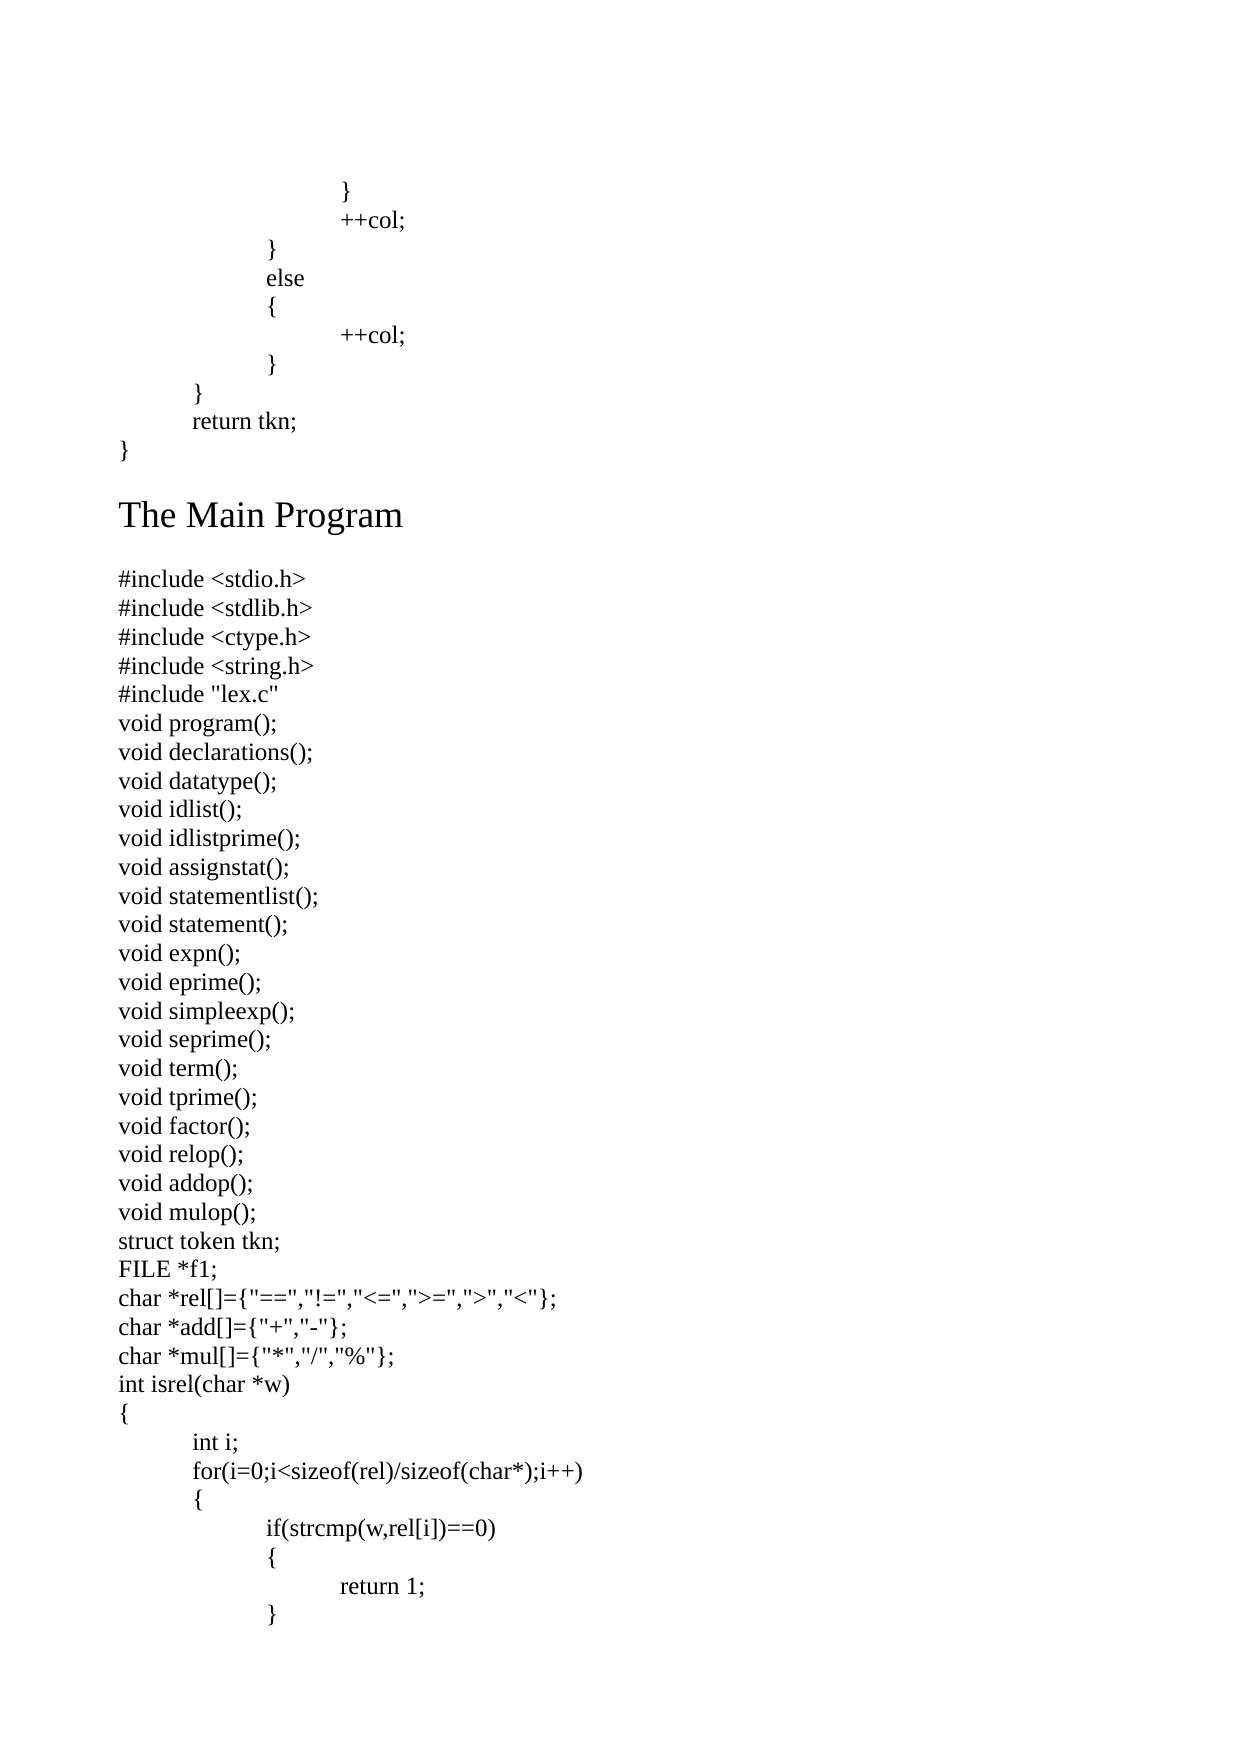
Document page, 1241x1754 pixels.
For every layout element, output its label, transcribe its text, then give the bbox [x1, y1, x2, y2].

text int i; [118, 1427, 1122, 1456]
text { [118, 291, 1122, 320]
text { [118, 1484, 1122, 1513]
text ++col; [118, 320, 1122, 349]
text } [118, 378, 1122, 406]
text if(strcmp(w,rel[i])==0) [118, 1513, 1122, 1542]
text void simpleexp(); [118, 996, 1122, 1024]
text int isrel(char *w) [118, 1369, 1122, 1398]
text ++col; [118, 205, 1122, 234]
text void eprime(); [118, 967, 1122, 996]
text void statementlist(); [118, 881, 1122, 909]
text return 1; [118, 1571, 1122, 1599]
text void datatype(); [118, 766, 1122, 794]
text void idlist(); [118, 794, 1122, 823]
text char *rel[]={"==","!=","<=",">=",">","<"}; [118, 1283, 1122, 1312]
text void seprime(); [118, 1024, 1122, 1053]
text The Main Program [118, 493, 1122, 536]
text void program(); [118, 708, 1122, 737]
text return tkn; [118, 406, 1122, 435]
text #include <ctype.h> [118, 622, 1122, 651]
text void statement(); [118, 909, 1122, 938]
text for(i=0;i<sizeof(rel)/sizeof(char*);i++) [118, 1456, 1122, 1484]
text char *add[]={"+","-"}; [118, 1312, 1122, 1341]
text } [118, 234, 1122, 263]
text else [118, 263, 1122, 291]
text { [118, 1542, 1122, 1571]
text void tprime(); [118, 1082, 1122, 1111]
text } [118, 176, 1122, 205]
text void factor(); [118, 1111, 1122, 1139]
text } [118, 349, 1122, 378]
text struct token tkn; [118, 1226, 1122, 1254]
text #include <stdlib.h> [118, 593, 1122, 622]
text void idlistprime(); [118, 823, 1122, 852]
text void expn(); [118, 938, 1122, 967]
text char *mul[]={"*","/","%"}; [118, 1341, 1122, 1369]
text void relop(); [118, 1139, 1122, 1168]
text { [118, 1398, 1122, 1427]
text void addop(); [118, 1168, 1122, 1197]
text FILE *f1; [118, 1254, 1122, 1283]
text void term(); [118, 1053, 1122, 1082]
text } [118, 1599, 1122, 1628]
text } [118, 435, 1122, 464]
text void assignstat(); [118, 852, 1122, 881]
text void mulop(); [118, 1197, 1122, 1226]
text #include <string.h> [118, 651, 1122, 679]
text void declarations(); [118, 737, 1122, 766]
text #include <stdio.h> [118, 564, 1122, 593]
text #include "lex.c" [118, 679, 1122, 708]
